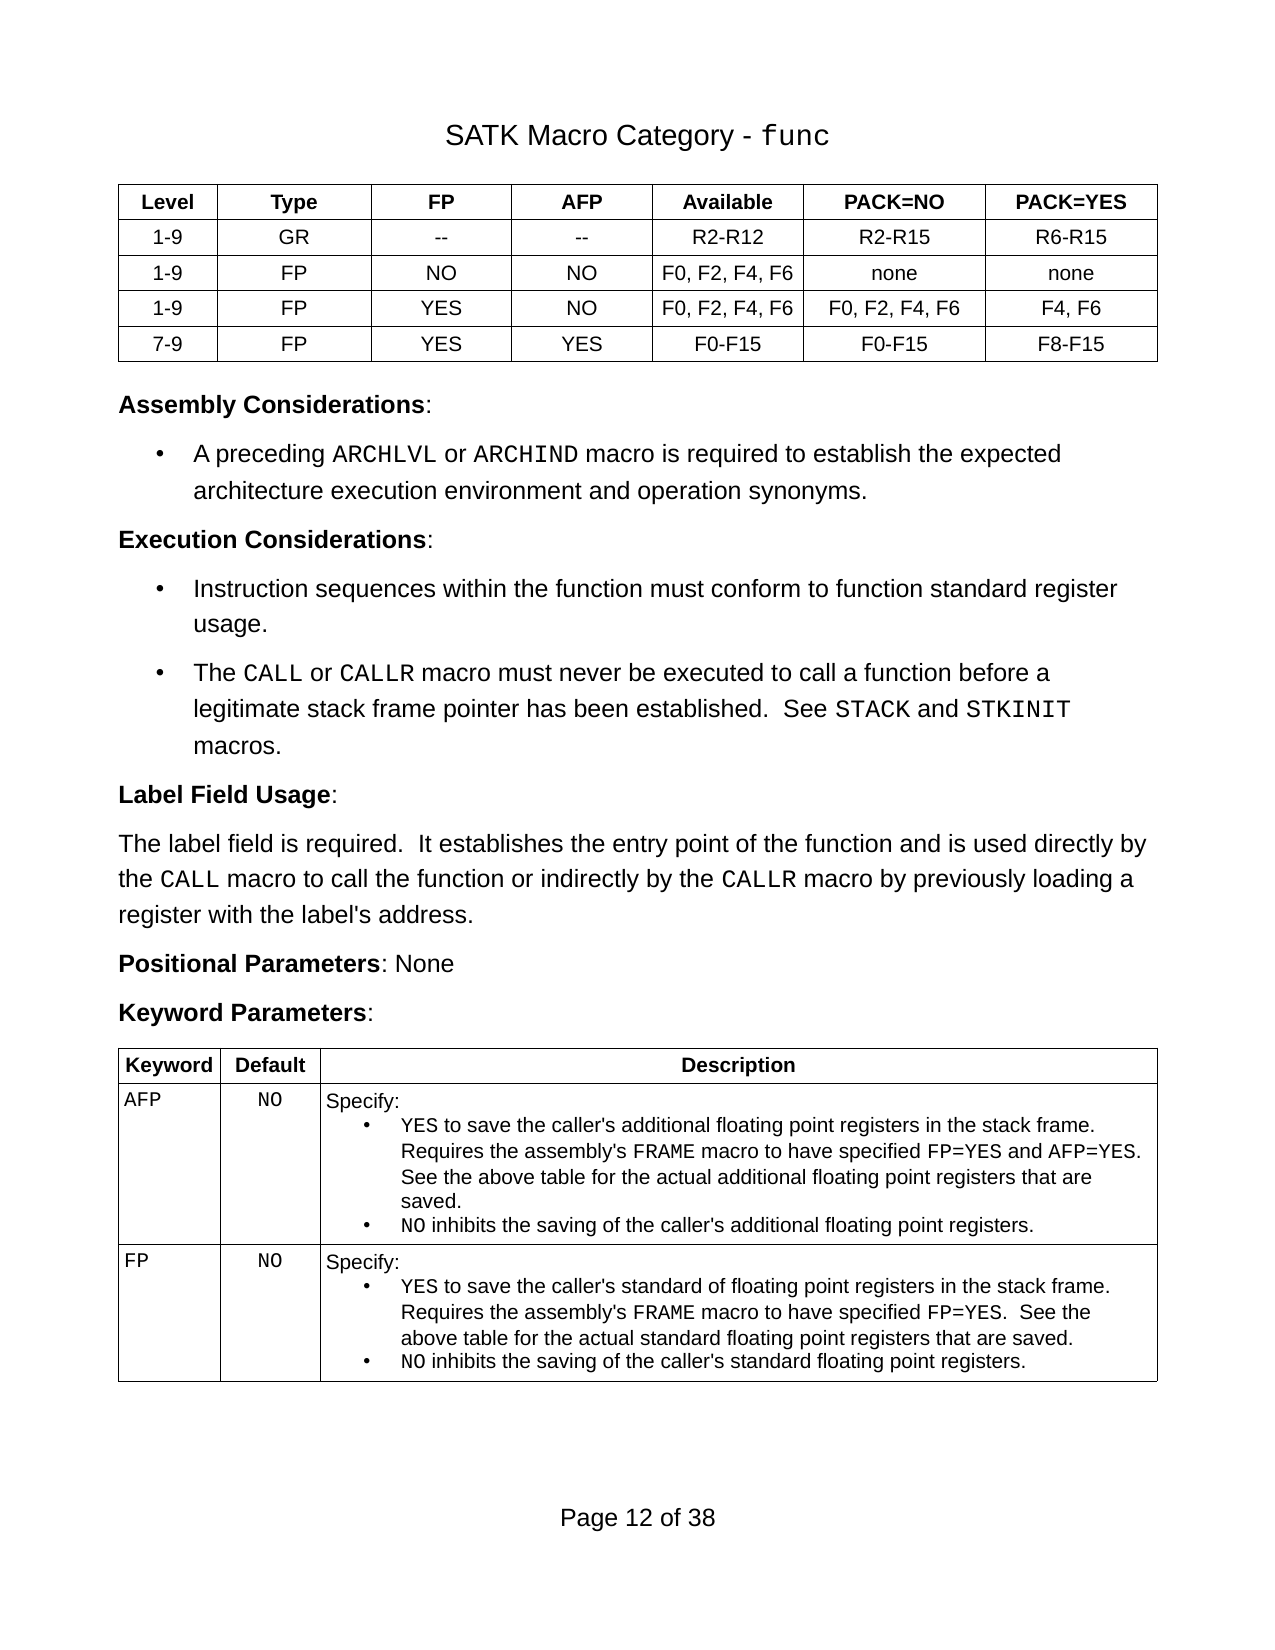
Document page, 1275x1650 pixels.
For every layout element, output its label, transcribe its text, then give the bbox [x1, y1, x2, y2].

table_cell FP [218, 327, 371, 361]
table_header PACK=YES [986, 185, 1157, 219]
table_cell AFP [119, 1084, 220, 1244]
table_cell YES [512, 327, 652, 361]
table_header Type [218, 185, 371, 219]
table_cell 1-9 [119, 256, 217, 290]
table_header Available [653, 185, 803, 219]
list A preceding ARCHLVL or ARCHIND macro is required to establish the expected architecture execution environment and operation synonyms. [156, 439, 1157, 505]
table_cell 1-9 [119, 220, 217, 255]
table_cell Specify: YES to save the caller's standard of floating point registers in the stack frame. Requires the assembly's FRAME macro to have specified FP=YES. See the above table for the actual standard floating point registers that are saved. NO inhibits the saving of the caller's standard floating point registers. [321, 1245, 1157, 1381]
table_cell F4, F6 [986, 291, 1157, 326]
table_header Level [119, 185, 217, 219]
table_cell R6-R15 [986, 220, 1157, 255]
list Instruction sequences within the function must conform to function standard register usage. [156, 574, 1157, 637]
table_cell FP [218, 256, 371, 290]
table_cell NO [512, 256, 652, 290]
table_header FP [372, 185, 511, 219]
text Positional Parameters: None [118, 949, 1157, 978]
table_cell YES [372, 291, 511, 326]
table_cell R2-R15 [804, 220, 985, 255]
text The label field is required. It establishes the entry point of the function and is used directly by the CALL macro to call the function or indirectly by the CALLR macro by previously loading a register with the label's address. [118, 829, 1157, 929]
table_cell FP [218, 291, 371, 326]
table_cell F0-F15 [804, 327, 985, 361]
table_cell F0-F15 [653, 327, 803, 361]
table_cell NO [372, 256, 511, 290]
text Assembly Considerations: [118, 390, 1157, 419]
table_cell F0, F2, F4, F6 [804, 291, 985, 326]
table_cell NO [512, 291, 652, 326]
table_header Keyword [119, 1049, 220, 1083]
table_cell 7-9 [119, 327, 217, 361]
table_cell FP [119, 1245, 220, 1381]
text Label Field Usage: [118, 780, 1157, 809]
text Execution Considerations: [118, 525, 1157, 554]
table_cell GR [218, 220, 371, 255]
table_cell -- [372, 220, 511, 255]
table_cell F0, F2, F4, F6 [653, 256, 803, 290]
table_cell none [804, 256, 985, 290]
table_cell NO [221, 1245, 320, 1381]
table_cell -- [512, 220, 652, 255]
table_cell F8-F15 [986, 327, 1157, 361]
table_header PACK=NO [804, 185, 985, 219]
table_cell 1-9 [119, 291, 217, 326]
table_cell F0, F2, F4, F6 [653, 291, 803, 326]
table_cell YES [372, 327, 511, 361]
table_header Description [321, 1049, 1157, 1083]
table_cell Specify: YES to save the caller's additional floating point registers in the stack frame. Requires the assembly's FRAME macro to have specified FP=YES and AFP=YES. See the above table for the actual additional floating point registers that are saved. NO inhibits the saving of the caller's additional floating point registers. [321, 1084, 1157, 1244]
table_cell NO [221, 1084, 320, 1244]
table_header AFP [512, 185, 652, 219]
text Keyword Parameters: [118, 998, 1157, 1027]
table_cell none [986, 256, 1157, 290]
list The CALL or CALLR macro must never be executed to call a function before a legitimate stack frame pointer has been established. See STACK and STKINIT macros. [156, 658, 1157, 760]
table_header Default [221, 1049, 320, 1083]
table_cell R2-R12 [653, 220, 803, 255]
